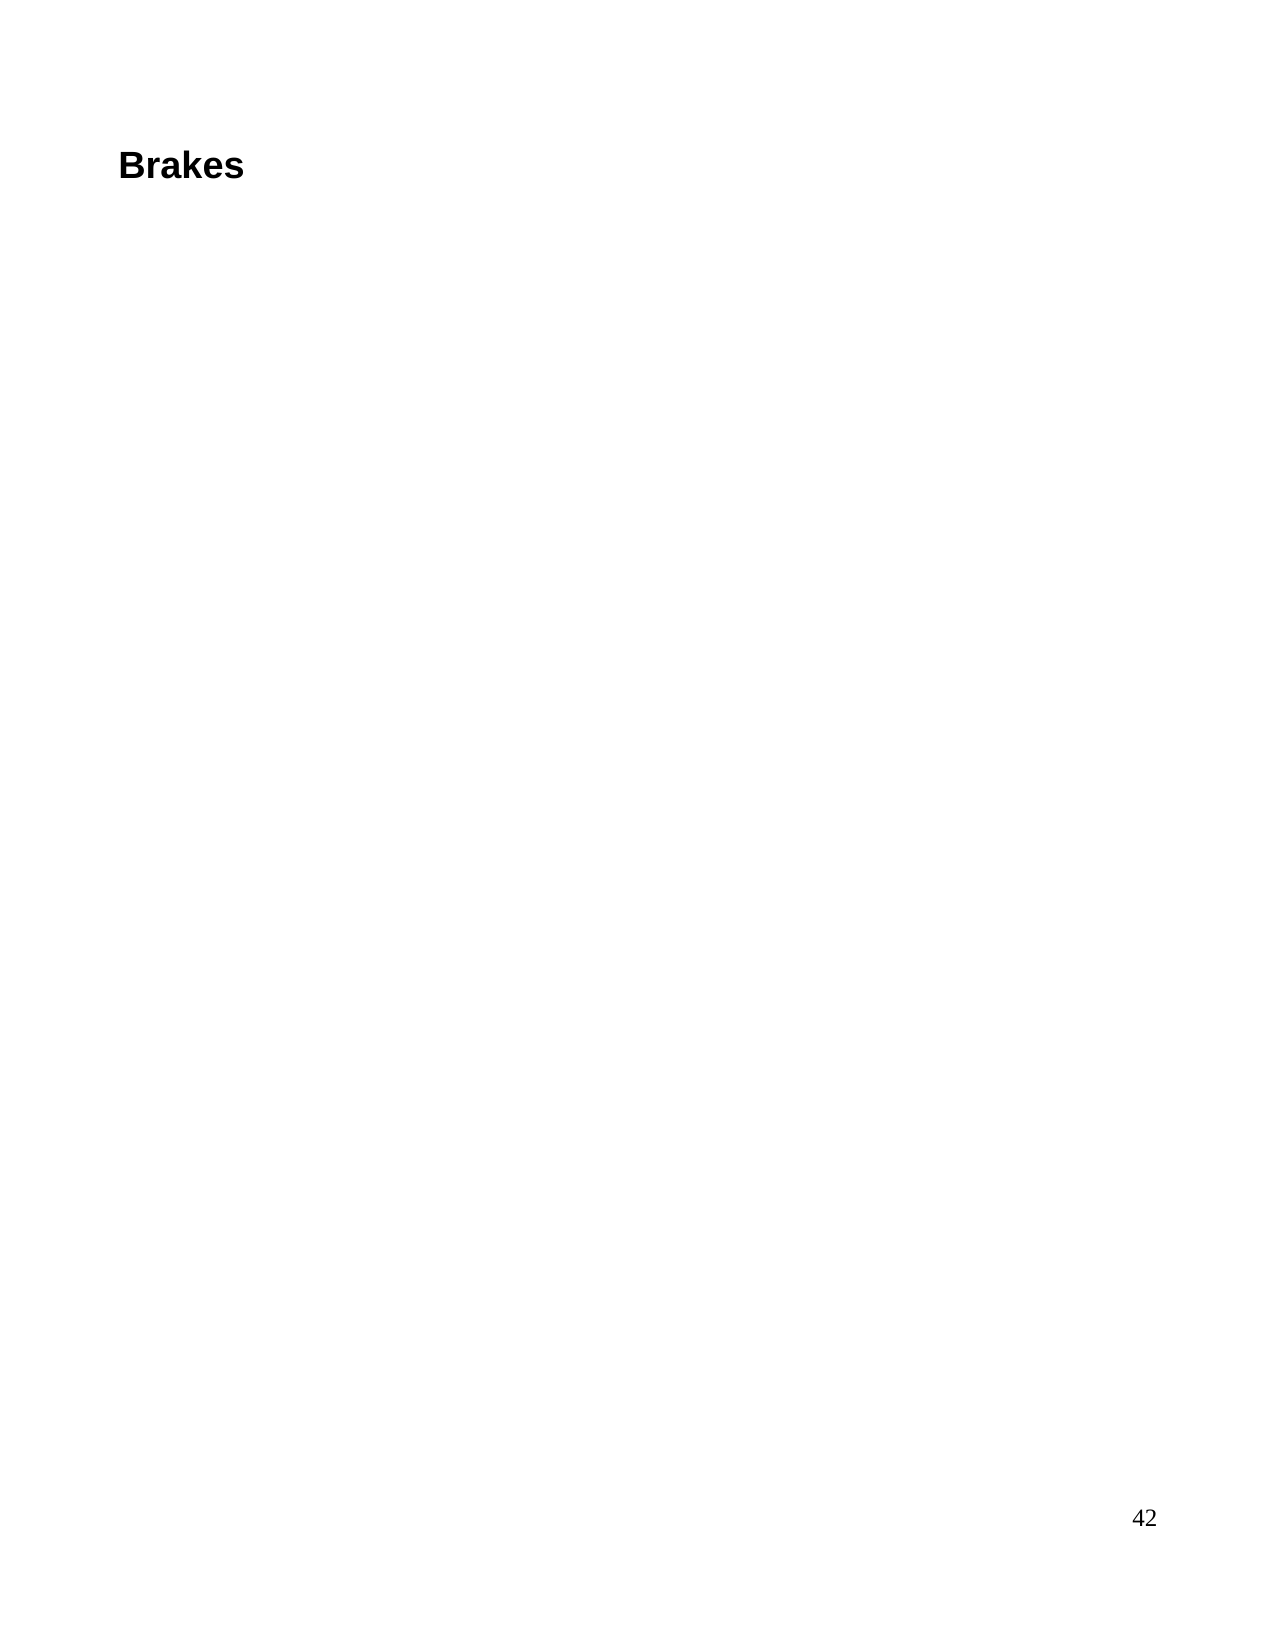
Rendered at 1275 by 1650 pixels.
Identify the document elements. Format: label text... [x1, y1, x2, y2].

subtitle Brakes [118, 143, 1157, 187]
